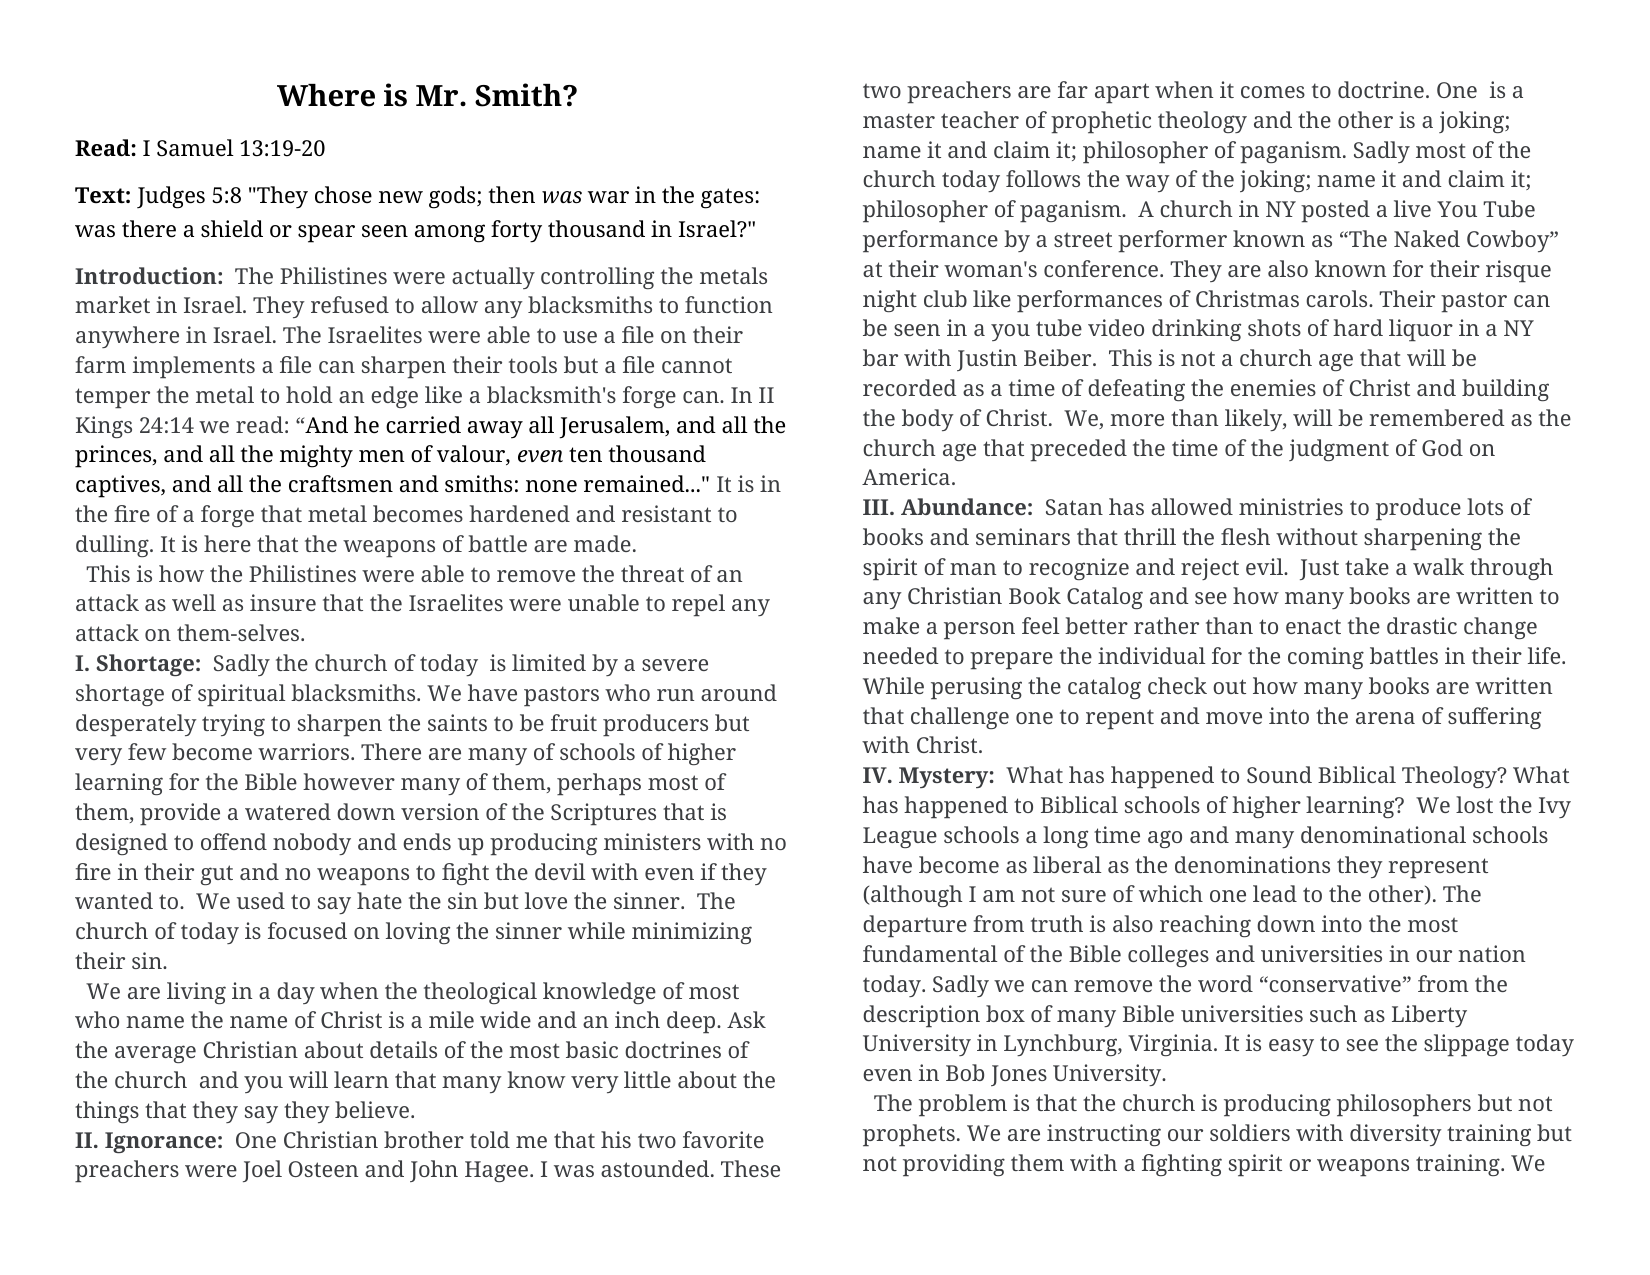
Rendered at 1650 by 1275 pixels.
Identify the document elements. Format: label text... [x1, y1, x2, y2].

text Where is Mr. Smith? [75, 75, 787, 115]
text I. Shortage: Sadly the church of today is limited by a severe shortage of spiritual blacksmiths. We have pastors who run around desperately trying to sharpen the saints to be fruit producers but very few become warriors. There are many of schools of higher learning for the Bible however many of them, perhaps most of them, provide a watered down version of the Scriptures that is designed to offend nobody and ends up producing ministers with no fire in their gut and no weapons to fight the devil with even if they wanted to. We used to say hate the sin but love the sinner. The church of today is focused on loving the sinner while minimizing their sin. [75, 648, 787, 976]
text Introduction: The Philistines were actually controlling the metals market in Israel. They refused to allow any blacksmiths to function anywhere in Israel. The Israelites were able to use a file on their farm implements a file can sharpen their tools but a file cannot temper the metal to hold an edge like a blacksmith's forge can. In II Kings 24:14 we read: “And he carried away all Jerusalem, and all the princes, and all the mighty men of valour, even ten thousand captives, and all the craftsmen and smiths: none remained..." It is in the fire of a forge that metal becomes hardened and resistant to dulling. It is here that the weapons of battle are made. [75, 261, 787, 558]
text Text: Judges 5:8 "They chose new gods; then was war in the gates: was there a shield or spear seen among forty thousand in Israel?" [75, 180, 787, 244]
text two preachers are far apart when it comes to doctrine. One is a master teacher of prophetic theology and the other is a joking; name it and claim it; philosopher of paganism. Sadly most of the church today follows the way of the joking; name it and claim it; philosopher of paganism. A church in NY posted a live You Tube performance by a street performer known as “The Naked Cowboy” at their woman's conference. They are also known for their risque night club like performances of Christmas carols. Their pastor can be seen in a you tube video drinking shots of hard liquor in a NY bar with Justin Beiber. This is not a church age that will be recorded as a time of defeating the enemies of Christ and building the body of Christ. We, more than likely, will be remembered as the church age that preceded the time of the judgment of God on America. [862, 75, 1575, 492]
text II. Ignorance: One Christian brother told me that his two favorite preachers were Joel Osteen and John Hagee. I was astounded. These [75, 1124, 787, 1184]
text Read: I Samuel 13:19-20 [75, 133, 787, 163]
text The problem is that the church is producing philosophers but not prophets. We are instructing our soldiers with diversity training but not providing them with a fighting spirit or weapons training. We [862, 1088, 1575, 1177]
text IV. Mystery: What has happened to Sound Biblical Theology? What has happened to Biblical schools of higher learning? We lost the Ivy League schools a long time ago and many denominational schools have become as liberal as the denominations they represent (although I am not sure of which one lead to the other). The departure from truth is also reaching down into the most fundamental of the Bible colleges and universities in our nation today. Sadly we can remove the word “conservative” from the description box of many Bible universities such as Liberty University in Lynchburg, Virginia. It is easy to see the slippage today even in Bob Jones University. [862, 760, 1575, 1088]
text III. Abundance: Satan has allowed ministries to produce lots of books and seminars that thrill the flesh without sharpening the spirit of man to recognize and reject evil. Just take a walk through any Christian Book Catalog and see how many books are written to make a person feel better rather than to enact the drastic change needed to prepare the individual for the coming battles in their life. While perusing the catalog check out how many books are written that challenge one to repent and move into the arena of suffering with Christ. [862, 492, 1575, 760]
text This is how the Philistines were able to remove the threat of an attack as well as insure that the Israelites were unable to repel any attack on them-selves. [75, 558, 787, 648]
text We are living in a day when the theological knowledge of most who name the name of Christ is a mile wide and an inch deep. Ask the average Christian about details of the most basic doctrines of the church and you will learn that many know very little about the things that they say they believe. [75, 976, 787, 1124]
